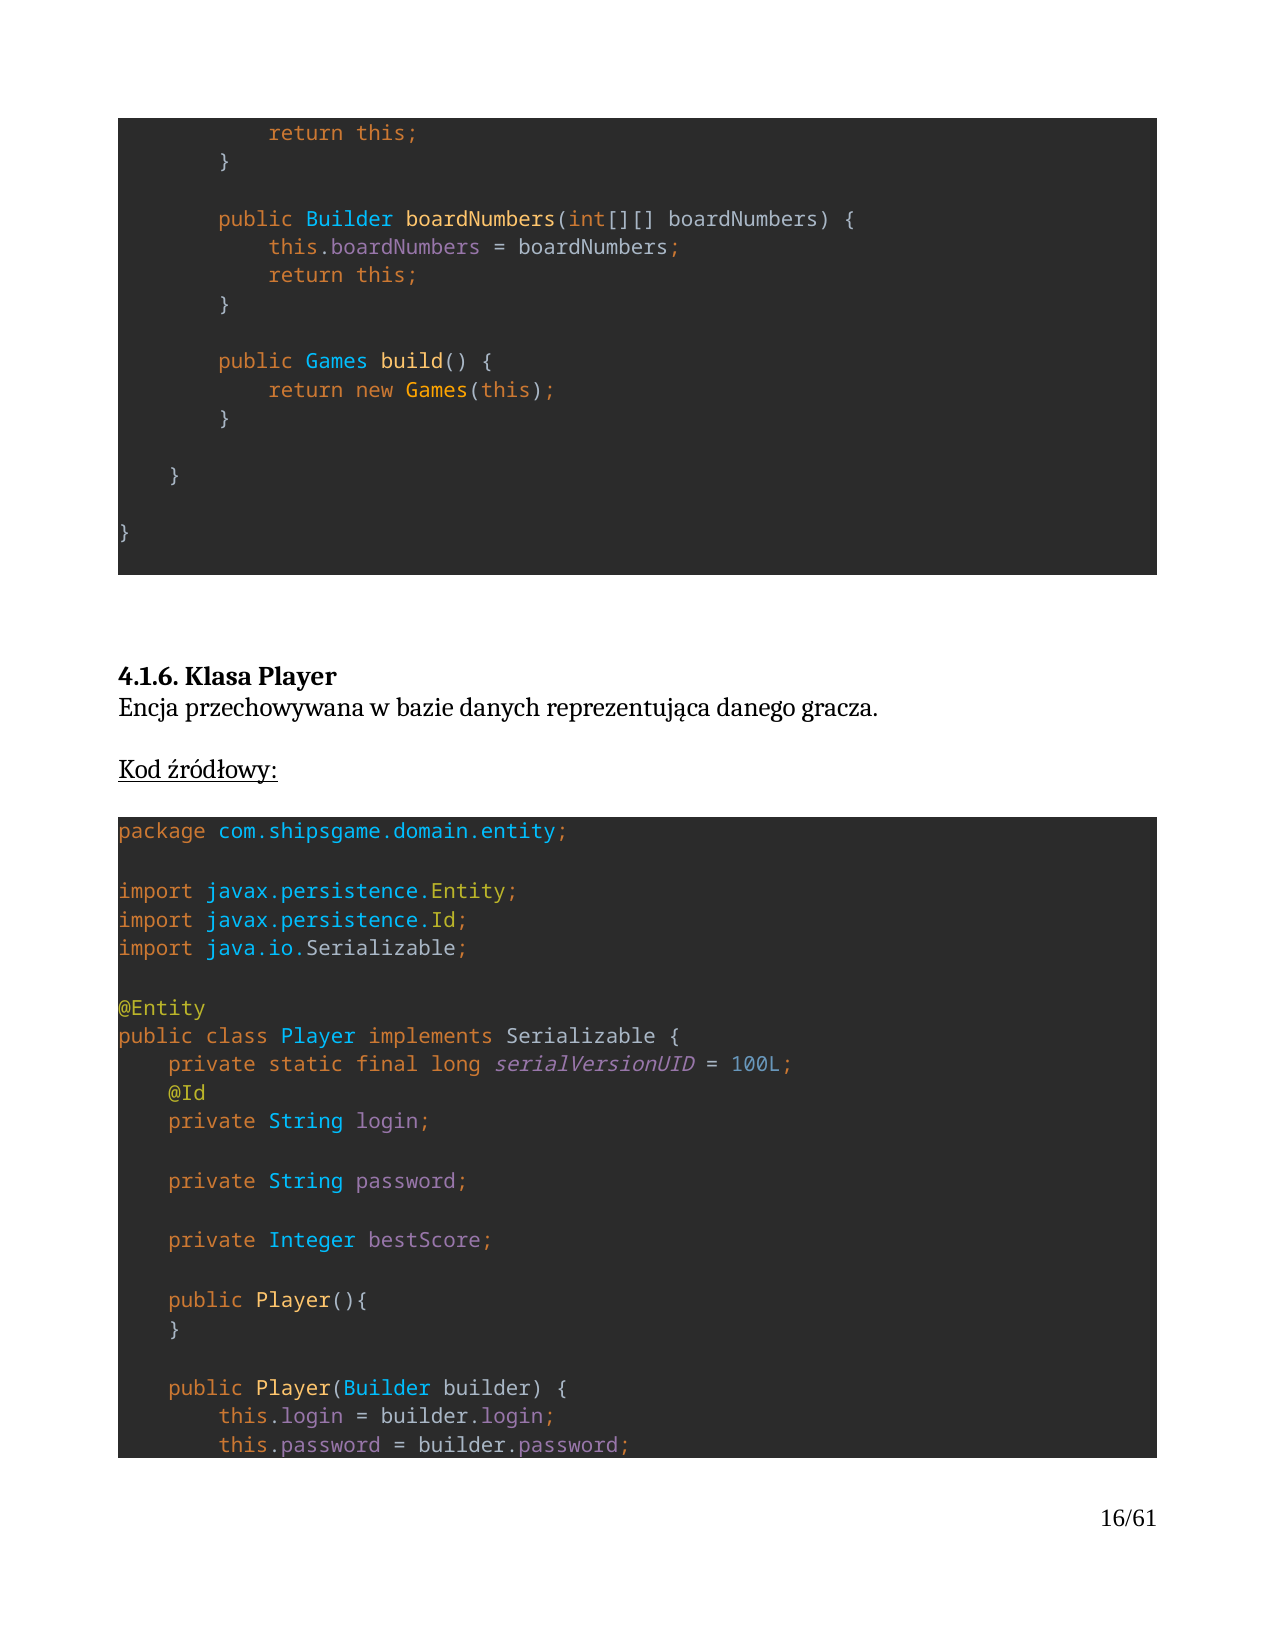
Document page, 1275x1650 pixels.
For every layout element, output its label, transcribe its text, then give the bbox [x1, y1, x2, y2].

text 4.1.6. Klasa Player [118, 661, 1157, 692]
text return this; } public Builder boardNumbers(int[][] boardNumbers) { this.boardNumbers = boardNumbers; return this; } public Games build() { return new Games(this); } } } [118, 118, 1157, 546]
text Kod źródłowy: [118, 754, 1157, 786]
text package com.shipsgame.domain.entity; import javax.persistence.Entity; import javax.persistence.Id; import java.io.Serializable; @Entity public class Player implements Serializable { private static final long serialVersionUID = 100L; @Id private String login; private String password; private Integer bestScore; public Player(){ } public Player(Builder builder) { this.login = builder.login; this.password = builder.password; [118, 817, 1157, 1458]
text Encja przechowywana w bazie danych reprezentująca danego gracza. [118, 692, 1157, 723]
